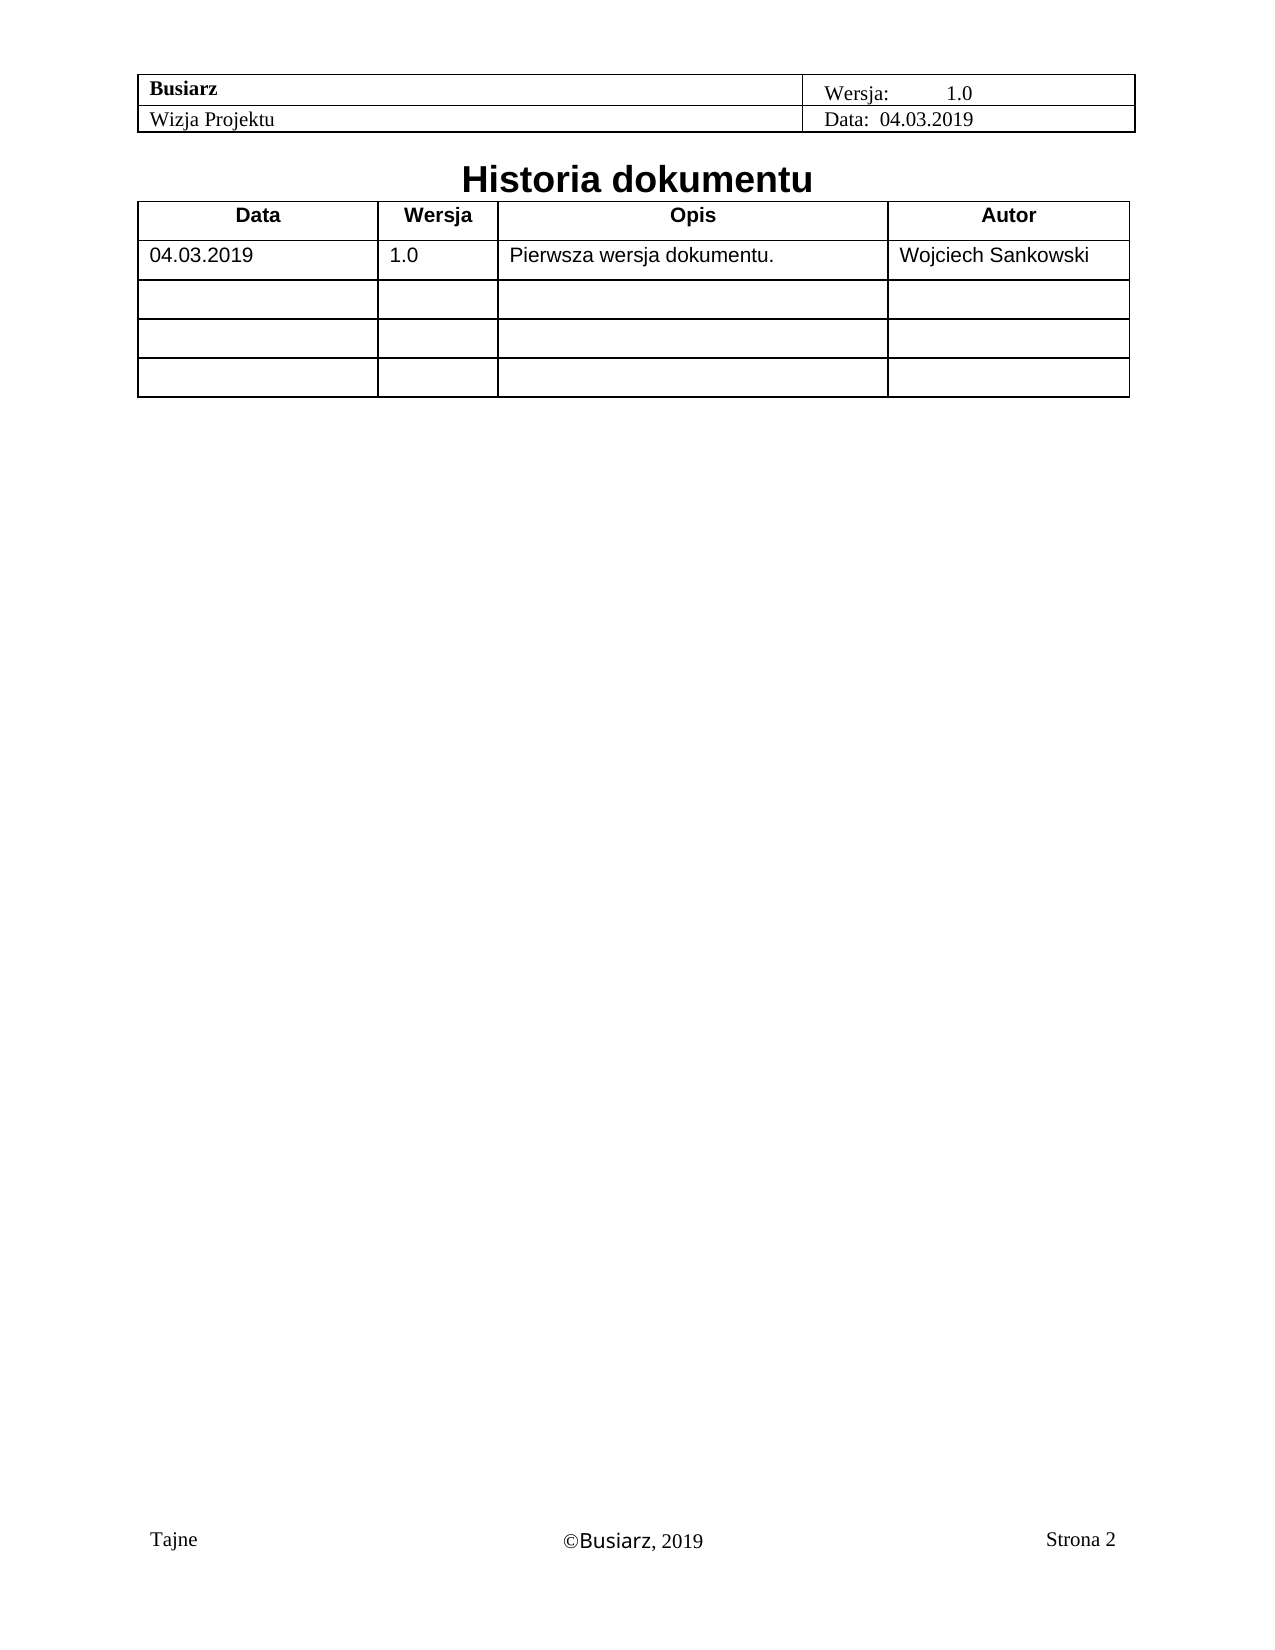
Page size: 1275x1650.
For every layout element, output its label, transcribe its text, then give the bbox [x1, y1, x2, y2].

table_cell [139, 281, 377, 318]
table_cell [379, 320, 497, 357]
table_header Data [139, 202, 377, 240]
table_cell Wojciech Sankowski [889, 241, 1129, 279]
table_cell 04.03.2019 [139, 241, 377, 279]
table_cell [499, 359, 887, 396]
table_cell [499, 320, 887, 357]
table_header Opis [499, 202, 887, 240]
table_cell [889, 359, 1129, 396]
table_cell [379, 359, 497, 396]
subtitle Historia dokumentu [150, 158, 1125, 201]
table_cell [139, 359, 377, 396]
table_cell [379, 281, 497, 318]
table_cell [889, 281, 1129, 318]
table_header Autor [889, 202, 1129, 240]
table_header Wersja [379, 202, 497, 240]
table_cell 1.0 [379, 241, 497, 279]
table_cell Pierwsza wersja dokumentu. [499, 241, 887, 279]
table_cell [139, 320, 377, 357]
table_cell [889, 320, 1129, 357]
table_cell [499, 281, 887, 318]
